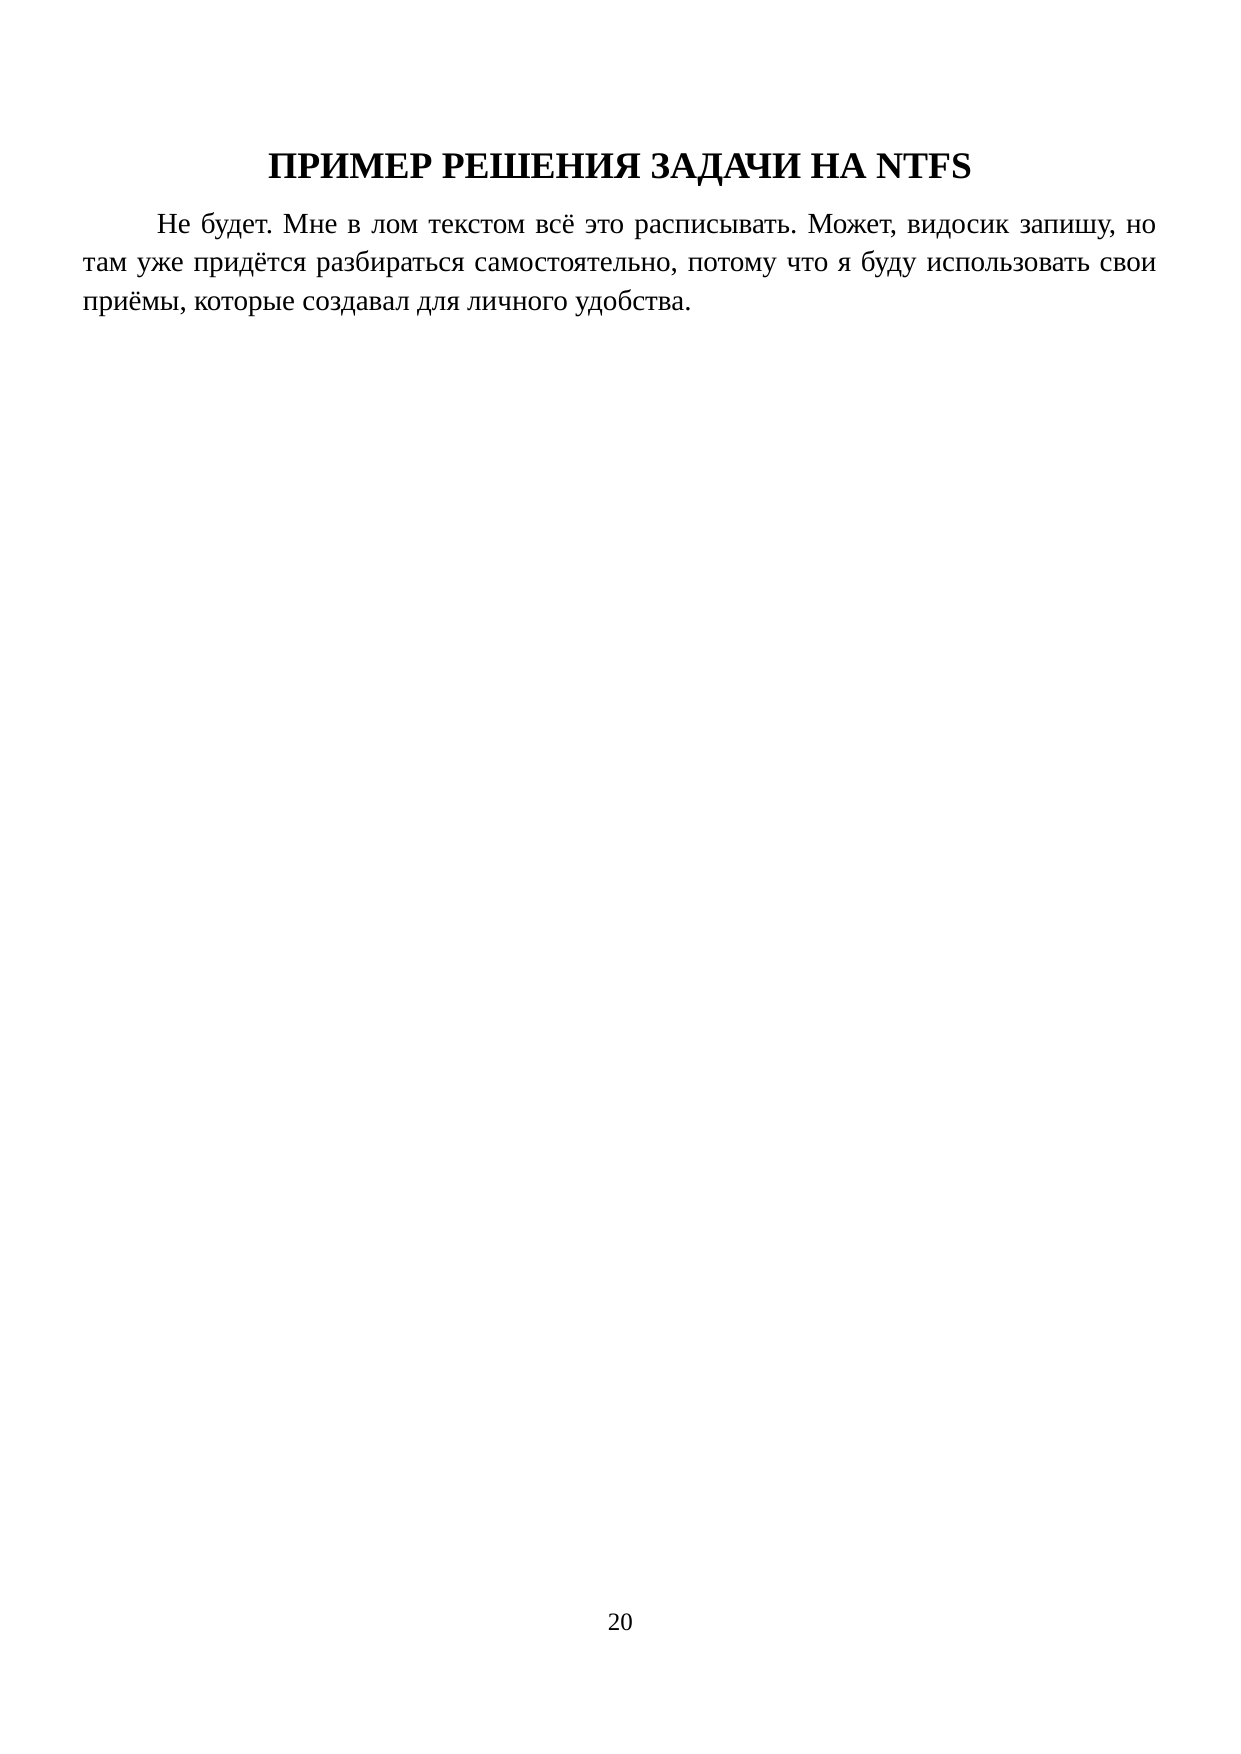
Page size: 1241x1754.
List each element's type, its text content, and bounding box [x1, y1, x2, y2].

subtitle ПРИМЕР РЕШЕНИЯ ЗАДАЧИ НА NTFS [83, 143, 1157, 186]
text Не будет. Мне в лом текстом всё это расписывать. Может, видосик запишу, но там уже придётся разбираться самостоятельно, потому что я буду использовать свои приёмы, которые создавал для личного удобства. [83, 206, 1157, 316]
